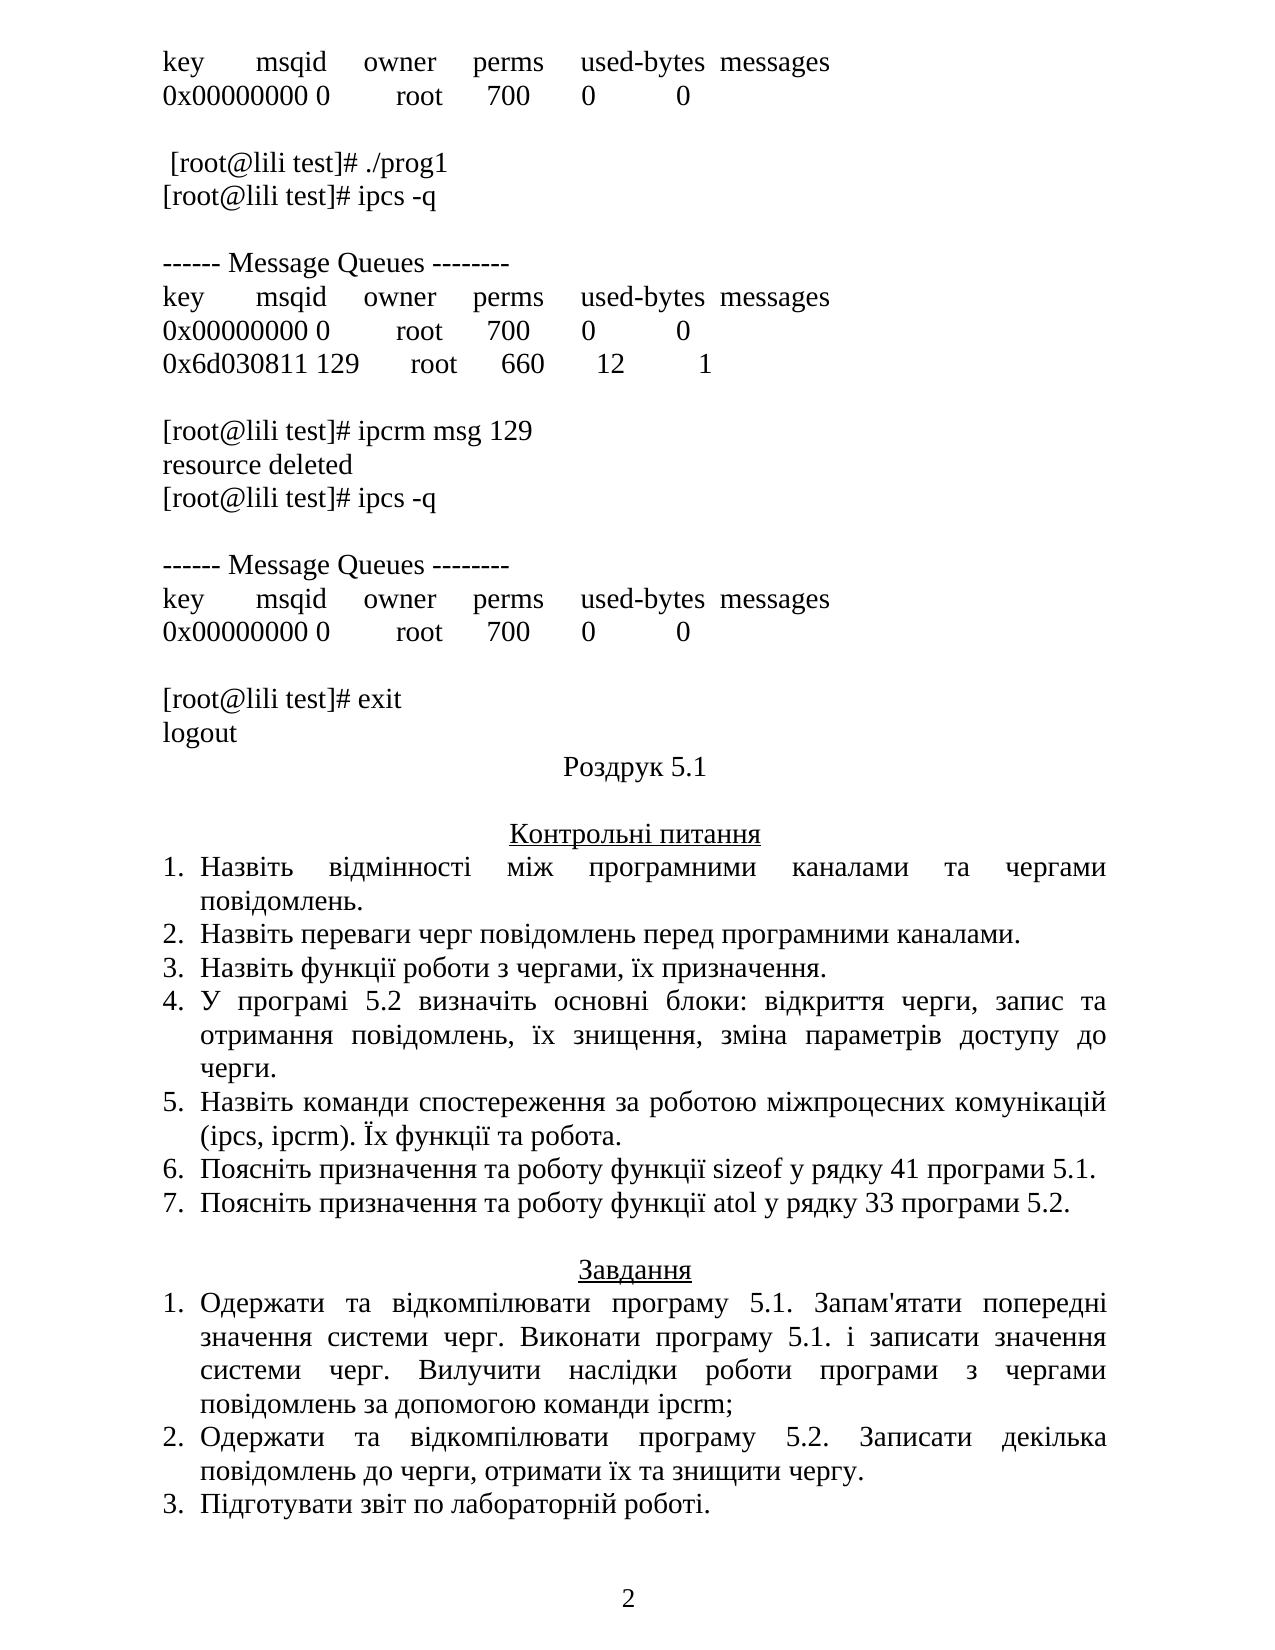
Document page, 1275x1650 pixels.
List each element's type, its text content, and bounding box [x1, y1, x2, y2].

text Контрольні питання [162, 816, 1107, 849]
text ------ Message Queues -------- [162, 246, 1107, 279]
list Підготувати звіт по лабораторній роботі. [162, 1487, 1107, 1520]
text key msqid owner perms used-bytes messages [162, 44, 1107, 78]
text resource deleted [162, 447, 1107, 480]
text Роздрук 5.1 [162, 749, 1107, 782]
list Поясніть призначення та роботу функції atol у рядку 33 програми 5.2. [162, 1185, 1107, 1218]
text 0x00000000 0 root 700 0 0 [162, 313, 1107, 346]
text 0x00000000 0 root 700 0 0 [162, 614, 1107, 648]
list Поясніть призначення та роботу функції sizeof у рядку 41 програми 5.1. [162, 1151, 1107, 1185]
text logout [162, 715, 1107, 749]
text key msqid owner perms used-bytes messages [162, 581, 1107, 614]
list Назвіть команди спостереження за роботою міжпроцесних комунікацій (ipcs, ipcrm). Їх функції та робота. [162, 1084, 1107, 1151]
list Одержати та відкомпілювати програму 5.2. Записати декілька повідомлень до черги, отримати їх та знищити чергу. [162, 1419, 1107, 1487]
text [root@lili test]# ipcrm msg 129 [162, 413, 1107, 447]
text key msqid owner perms used-bytes messages [162, 279, 1107, 313]
text ------ Message Queues -------- [162, 547, 1107, 581]
text [root@lili test]# ipcs -q [162, 480, 1107, 514]
list Назвіть переваги черг повідомлень перед програмними каналами. [162, 916, 1107, 950]
list Назвіть відмінності між програмними каналами та чергами повідомлень. [162, 849, 1107, 916]
list Назвіть функції роботи з чергами, їх призначення. [162, 950, 1107, 983]
list Одержати та відкомпілювати програму 5.1. Запам'ятати попередні значення системи черг. Виконати програму 5.1. і записати значення системи черг. Вилучити наслідки роботи програми з чергами повідомлень за допомогою команди ipcrm; [162, 1285, 1107, 1419]
text 0x00000000 0 root 700 0 0 [162, 78, 1107, 111]
text 0x6d030811 129 root 660 12 1 [162, 346, 1107, 380]
text Завдання [162, 1252, 1107, 1285]
text [root@lili test]# exit [162, 682, 1107, 715]
list У програмі 5.2 визначіть основні блоки: відкриття черги, запис та отримання повідомлень, їх знищення, зміна параметрів доступу до черги. [162, 983, 1107, 1084]
text [root@lili test]# ipcs -q [162, 178, 1107, 212]
text [root@lili test]# ./prog1 [162, 145, 1107, 178]
